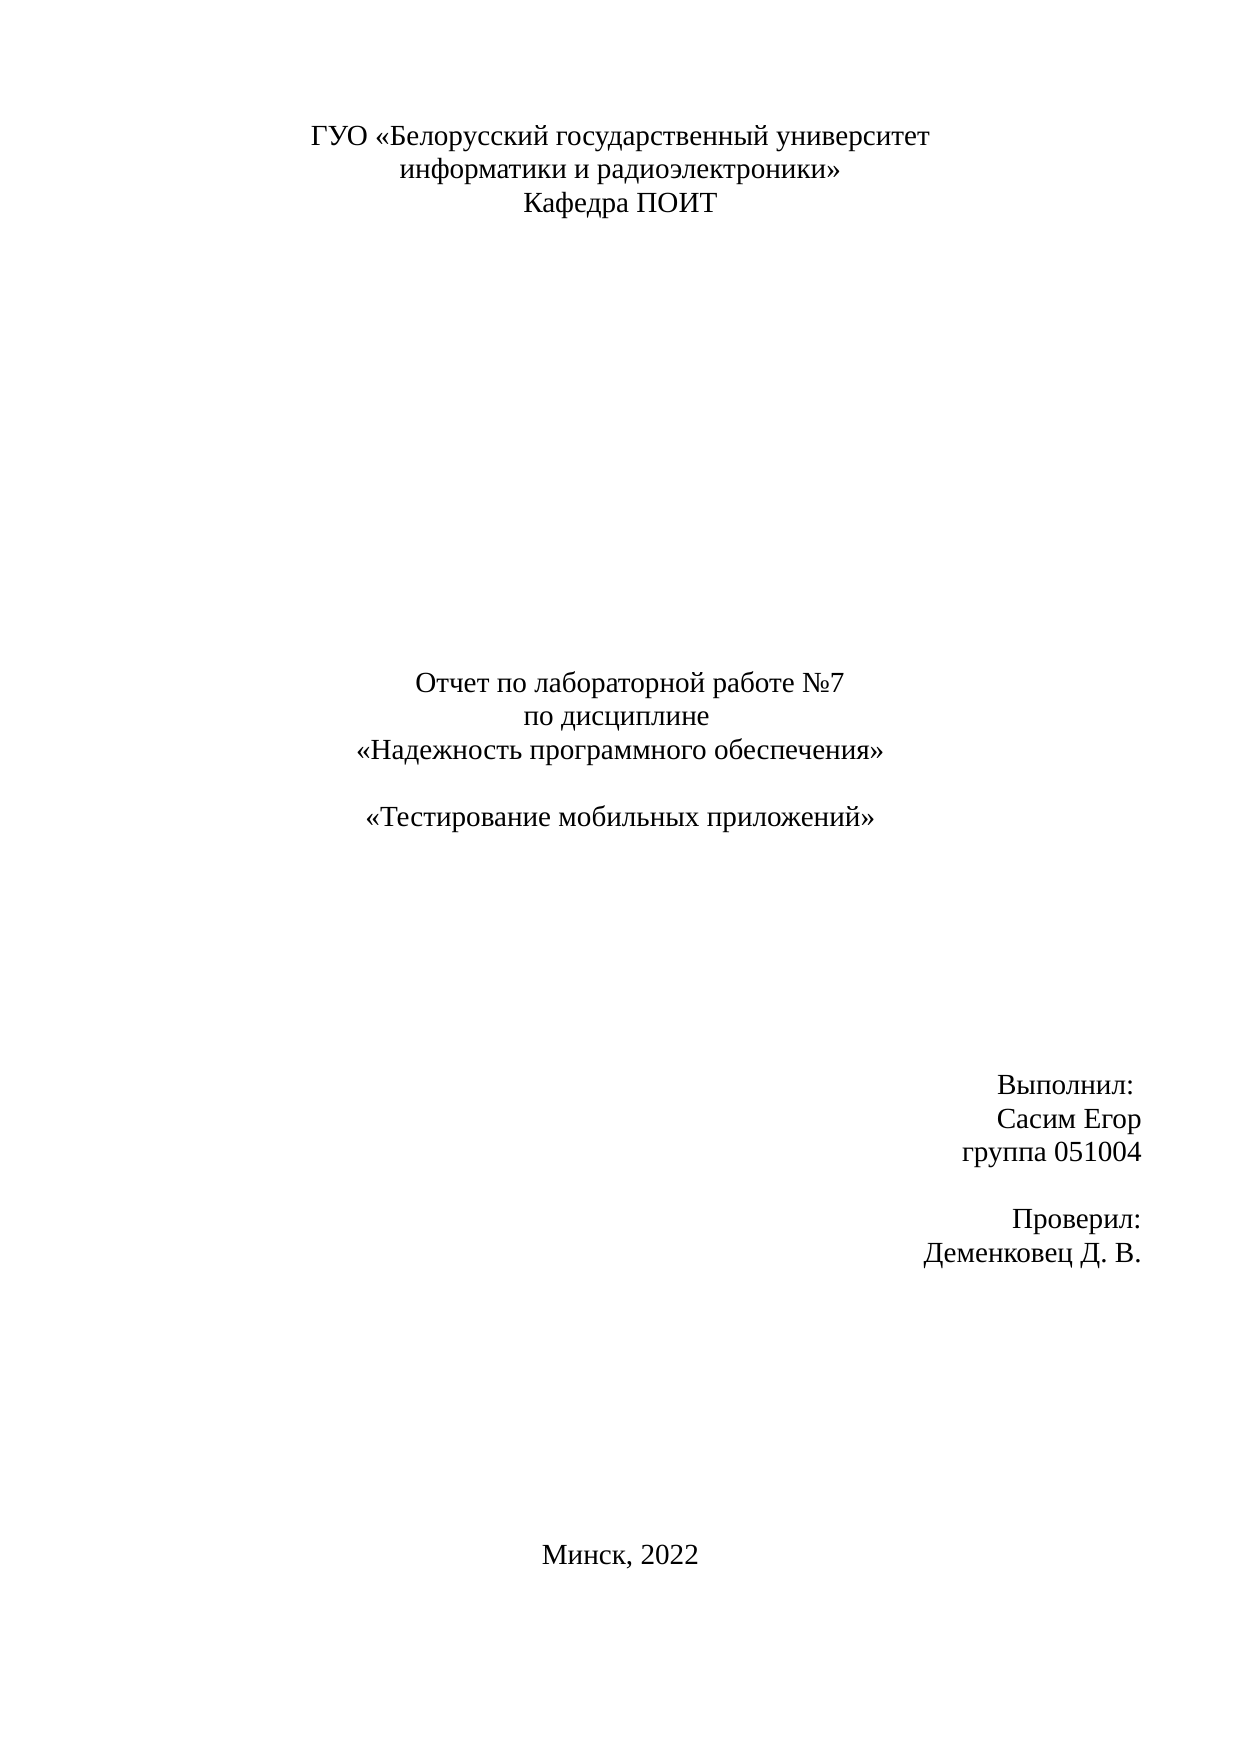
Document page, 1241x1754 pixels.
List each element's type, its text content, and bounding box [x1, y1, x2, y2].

text Выполнил: [118, 1067, 1141, 1101]
text группа 051004 [118, 1134, 1141, 1168]
text ГУО «Белорусский государственный университет информатики и радиоэлектроники» [118, 118, 1122, 185]
text Деменковец Д. В. [118, 1235, 1141, 1269]
text Проверил: [118, 1202, 1141, 1235]
text Отчет по лабораторной работе №7 [118, 655, 1141, 698]
text по дисциплине [118, 698, 1122, 732]
text Кафедра ПОИТ [118, 185, 1122, 219]
text «Надежность программного обеспечения» [118, 732, 1122, 766]
text Минск, 2022 [118, 1537, 1122, 1571]
text «Тестирование мобильных приложений» [118, 799, 1122, 833]
text Сасим Егор [118, 1101, 1141, 1134]
